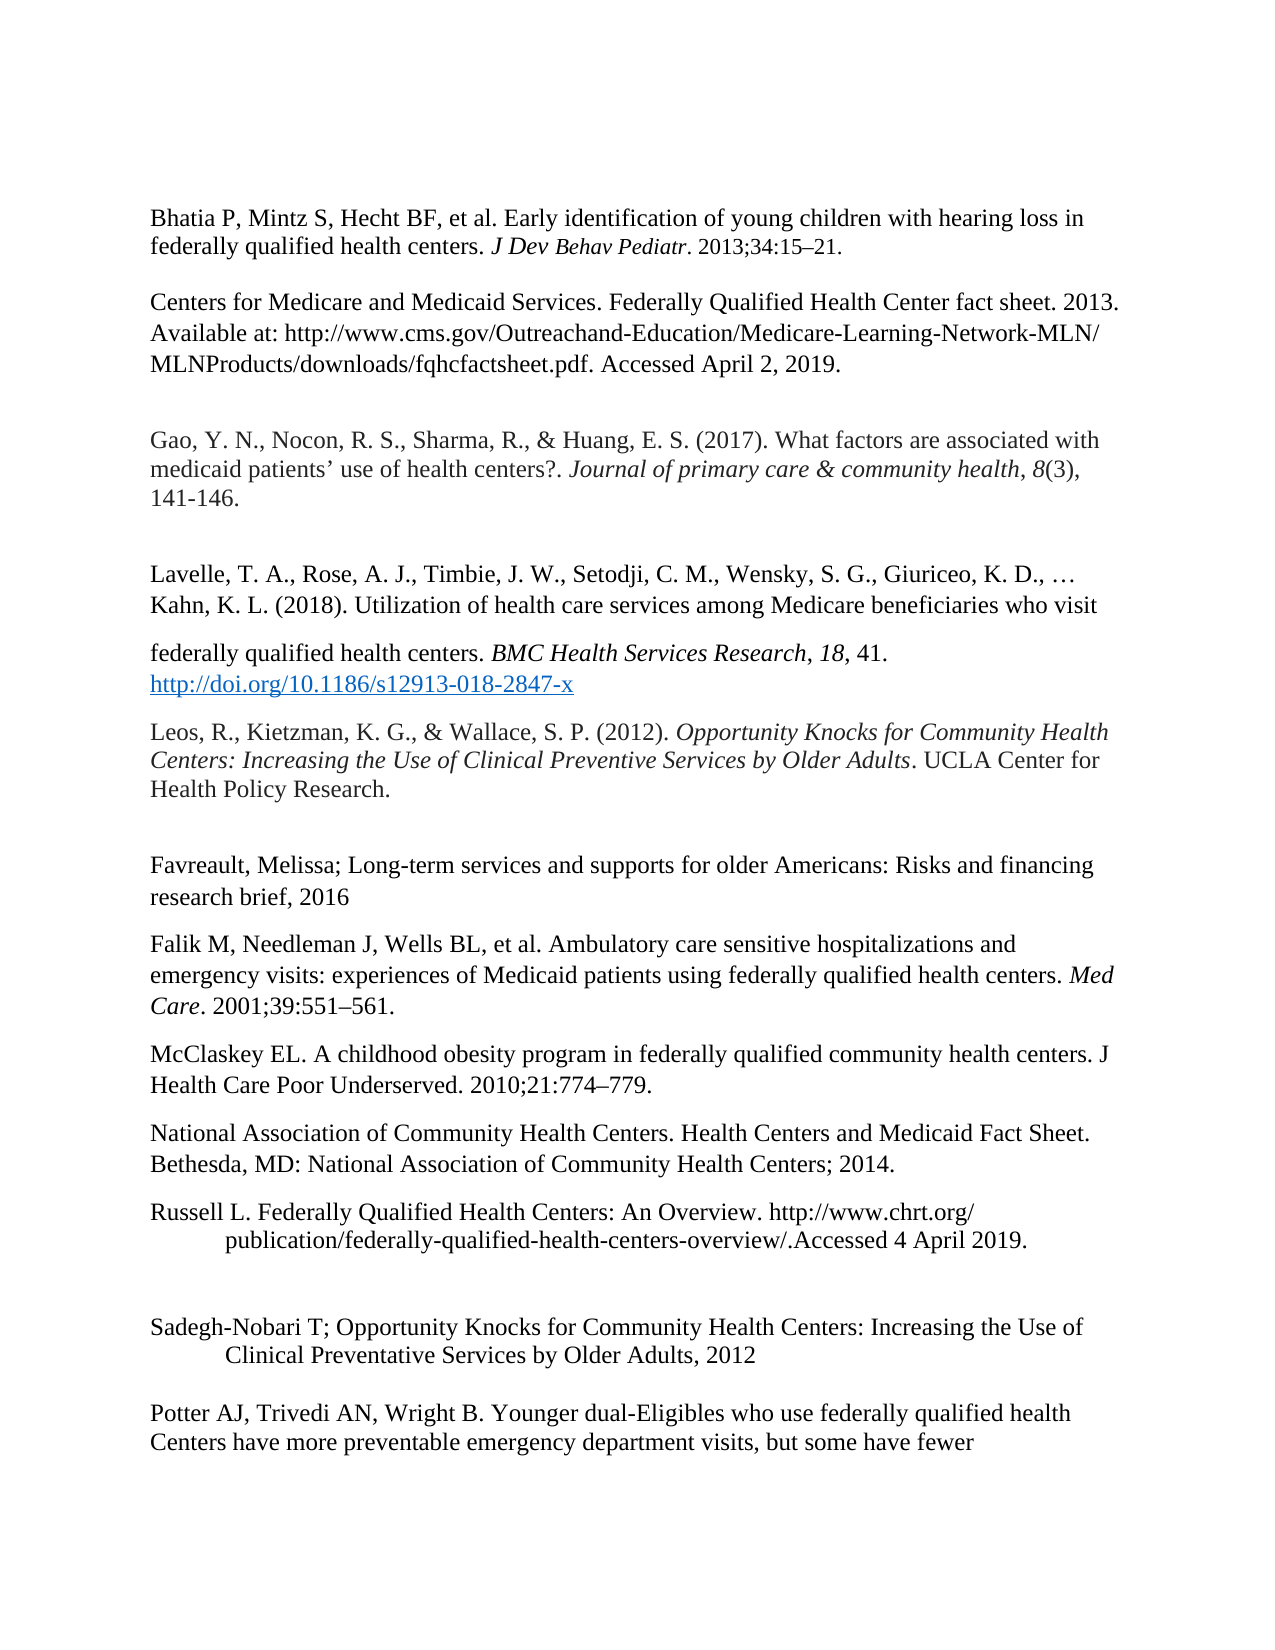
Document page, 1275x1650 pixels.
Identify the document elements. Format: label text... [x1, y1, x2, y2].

text McClaskey EL. A childhood obesity program in federally qualified community health centers. J Health Care Poor Underserved. 2010;21:774–779. [150, 1039, 1125, 1099]
text publication/federally-qualified-health-centers-overview/.Accessed 4 April 2019. [150, 1225, 1125, 1254]
text Gao, Y. N., Nocon, R. S., Sharma, R., & Huang, E. S. (2017). What factors are associated with medicaid patients’ use of health centers?. Journal of primary care & community health, 8(3), 141-146. [150, 425, 1125, 511]
text Lavelle, T. A., Rose, A. J., Timbie, J. W., Setodji, C. M., Wensky, S. G., Giuriceo, K. D., … Kahn, K. L. (2018). Utilization of health care services among Medicare beneficiaries who visit [150, 559, 1125, 619]
text Centers for Medicare and Medicaid Services. Federally Qualified Health Center fact sheet. 2013. Available at: http://www.cms.gov/Outreachand-Education/Medicare-Learning-Network-MLN/MLNProducts/downloads/fqhcfactsheet.pdf. Accessed April 2, 2019. [150, 287, 1125, 377]
text Sadegh-Nobari T; Opportunity Knocks for Community Health Centers: Increasing the Use of [150, 1312, 1125, 1340]
text Falik M, Needleman J, Wells BL, et al. Ambulatory care sensitive hospitalizations and emergency visits: experiences of Medicaid patients using federally qualified health centers. Med Care. 2001;39:551–561. [150, 929, 1125, 1020]
text National Association of Community Health Centers. Health Centers and Medicaid Fact Sheet. Bethesda, MD: National Association of Community Health Centers; 2014. [150, 1118, 1125, 1178]
text Favreault, Melissa; Long-term services and supports for older Americans: Risks and financing research brief, 2016 [150, 851, 1125, 910]
text Potter AJ, Trivedi AN, Wright B. Younger dual-Eligibles who use federally qualified health Centers have more preventable emergency department visits, but some have fewer [150, 1398, 1125, 1455]
text Leos, R., Kietzman, K. G., & Wallace, S. P. (2012). Opportunity Knocks for Community Health Centers: Increasing the Use of Clinical Preventive Services by Older Adults. UCLA Center for Health Policy Research. [150, 717, 1125, 803]
text federally qualified health centers. BMC Health Services Research, 18, 41. http://doi.org/10.1186/s12913-018-2847-x [150, 638, 1125, 698]
text Russell L. Federally Qualified Health Centers: An Overview. http://www.chrt.org/ [150, 1197, 1125, 1225]
text Clinical Preventative Services by Older Adults, 2012 [150, 1340, 1125, 1369]
text Bhatia P, Mintz S, Hecht BF, et al. Early identification of young children with hearing loss in federally qualified health centers. J Dev Behav Pediatr. 2013;34:15–21. [150, 203, 1125, 260]
